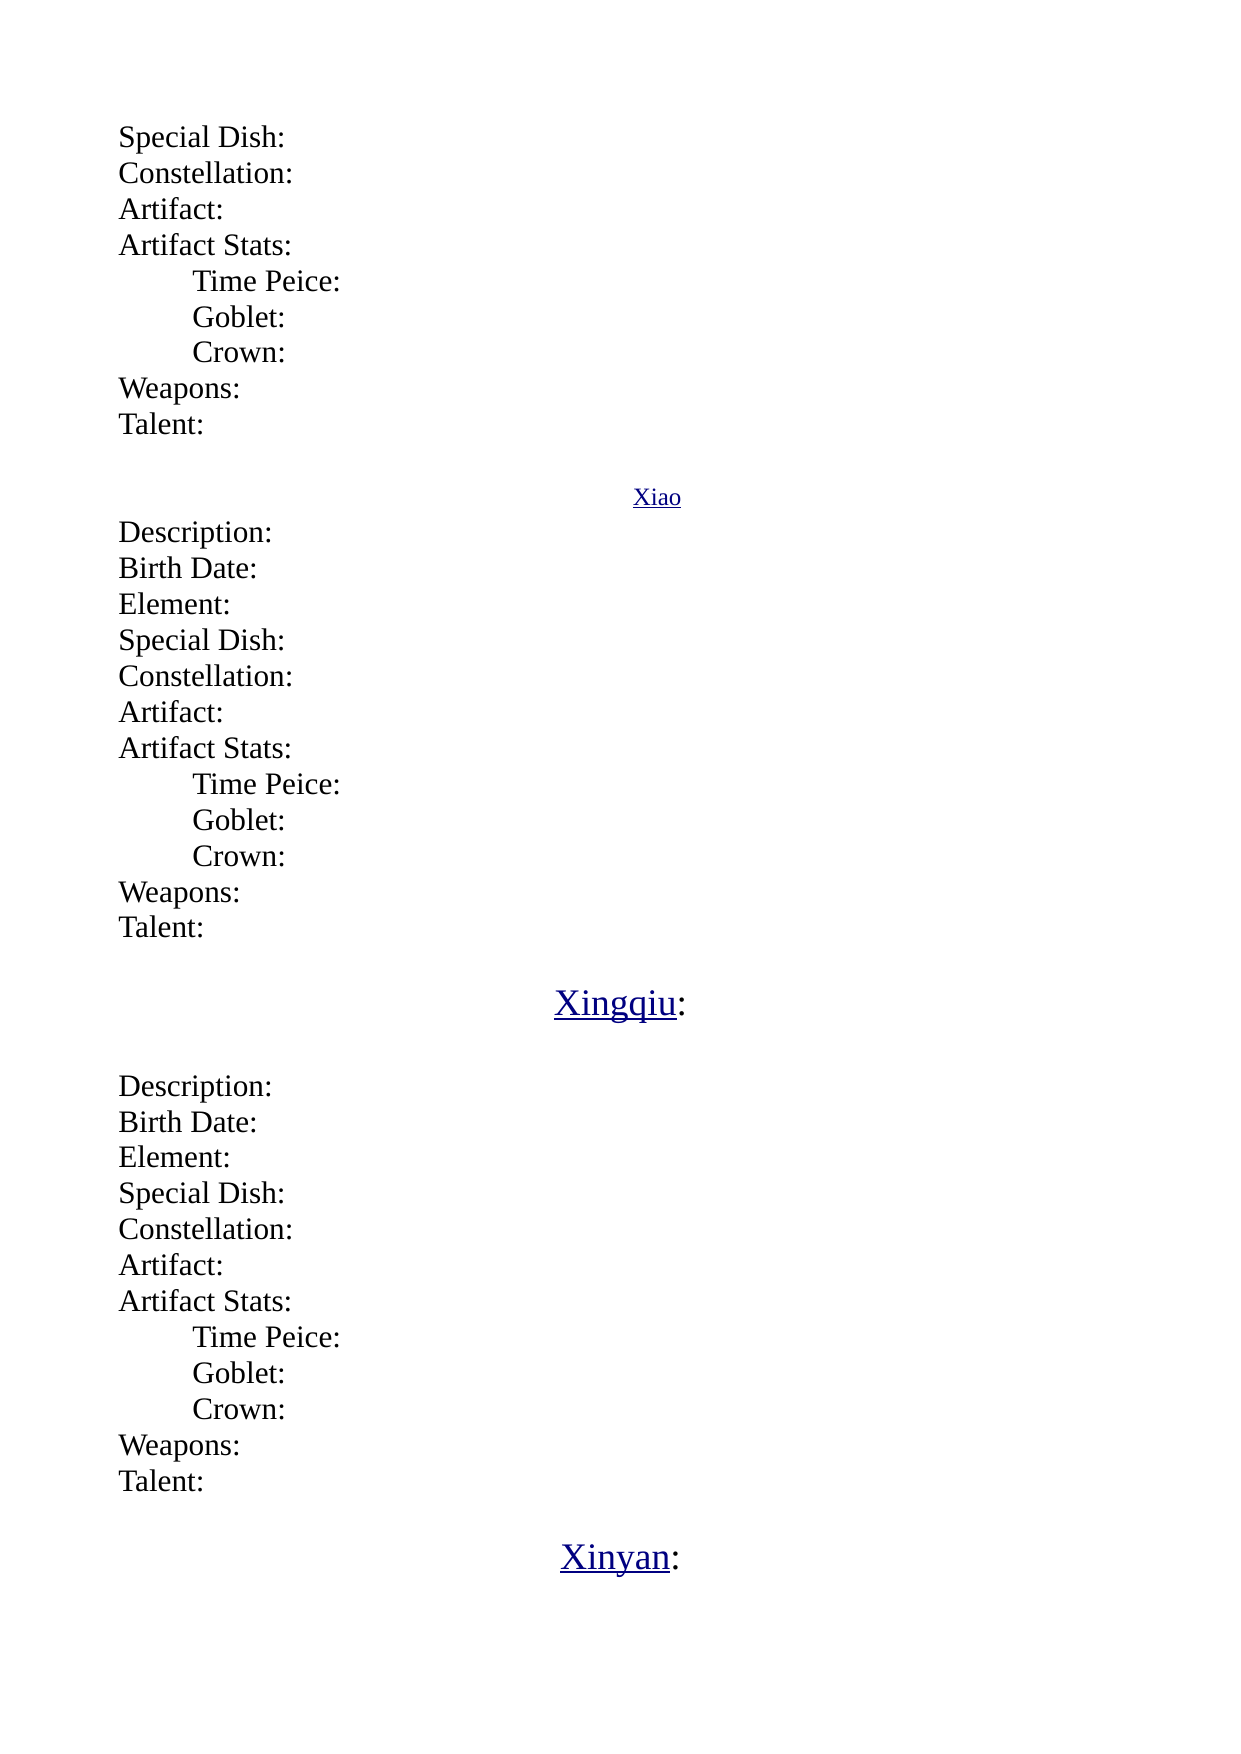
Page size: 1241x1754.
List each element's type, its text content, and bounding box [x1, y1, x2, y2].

text Description: [118, 1067, 1122, 1103]
text Weapons: [118, 370, 1122, 406]
text Constellation: [118, 154, 1122, 190]
text Artifact: [118, 1247, 1122, 1282]
text Xiao [118, 470, 1122, 513]
text Time Peice: [118, 1318, 1122, 1354]
text Talent: [118, 1462, 1122, 1498]
text Goblet: [118, 1354, 1122, 1390]
text Goblet: [118, 801, 1122, 837]
text Xinyan: [118, 1534, 1122, 1577]
text Constellation: [118, 1211, 1122, 1247]
text Time Peice: [118, 765, 1122, 801]
text Weapons: [118, 873, 1122, 909]
text Birth Date: [118, 549, 1122, 585]
text Goblet: [118, 298, 1122, 334]
text Weapons: [118, 1426, 1122, 1462]
text Time Peice: [118, 262, 1122, 298]
text Special Dish: [118, 118, 1122, 154]
text Element: [118, 1139, 1122, 1175]
text Xingqiu: [118, 981, 1122, 1024]
text Crown: [118, 1390, 1122, 1426]
text Talent: [118, 909, 1122, 945]
text Artifact Stats: [118, 729, 1122, 765]
text Crown: [118, 837, 1122, 873]
text Special Dish: [118, 621, 1122, 657]
text Artifact: [118, 693, 1122, 729]
text Element: [118, 585, 1122, 621]
text Description: [118, 513, 1122, 549]
text Artifact Stats: [118, 226, 1122, 262]
text Constellation: [118, 657, 1122, 693]
text Artifact: [118, 190, 1122, 226]
text Birth Date: [118, 1103, 1122, 1139]
text Special Dish: [118, 1175, 1122, 1211]
text Crown: [118, 334, 1122, 370]
text Talent: [118, 406, 1122, 442]
text Artifact Stats: [118, 1282, 1122, 1318]
